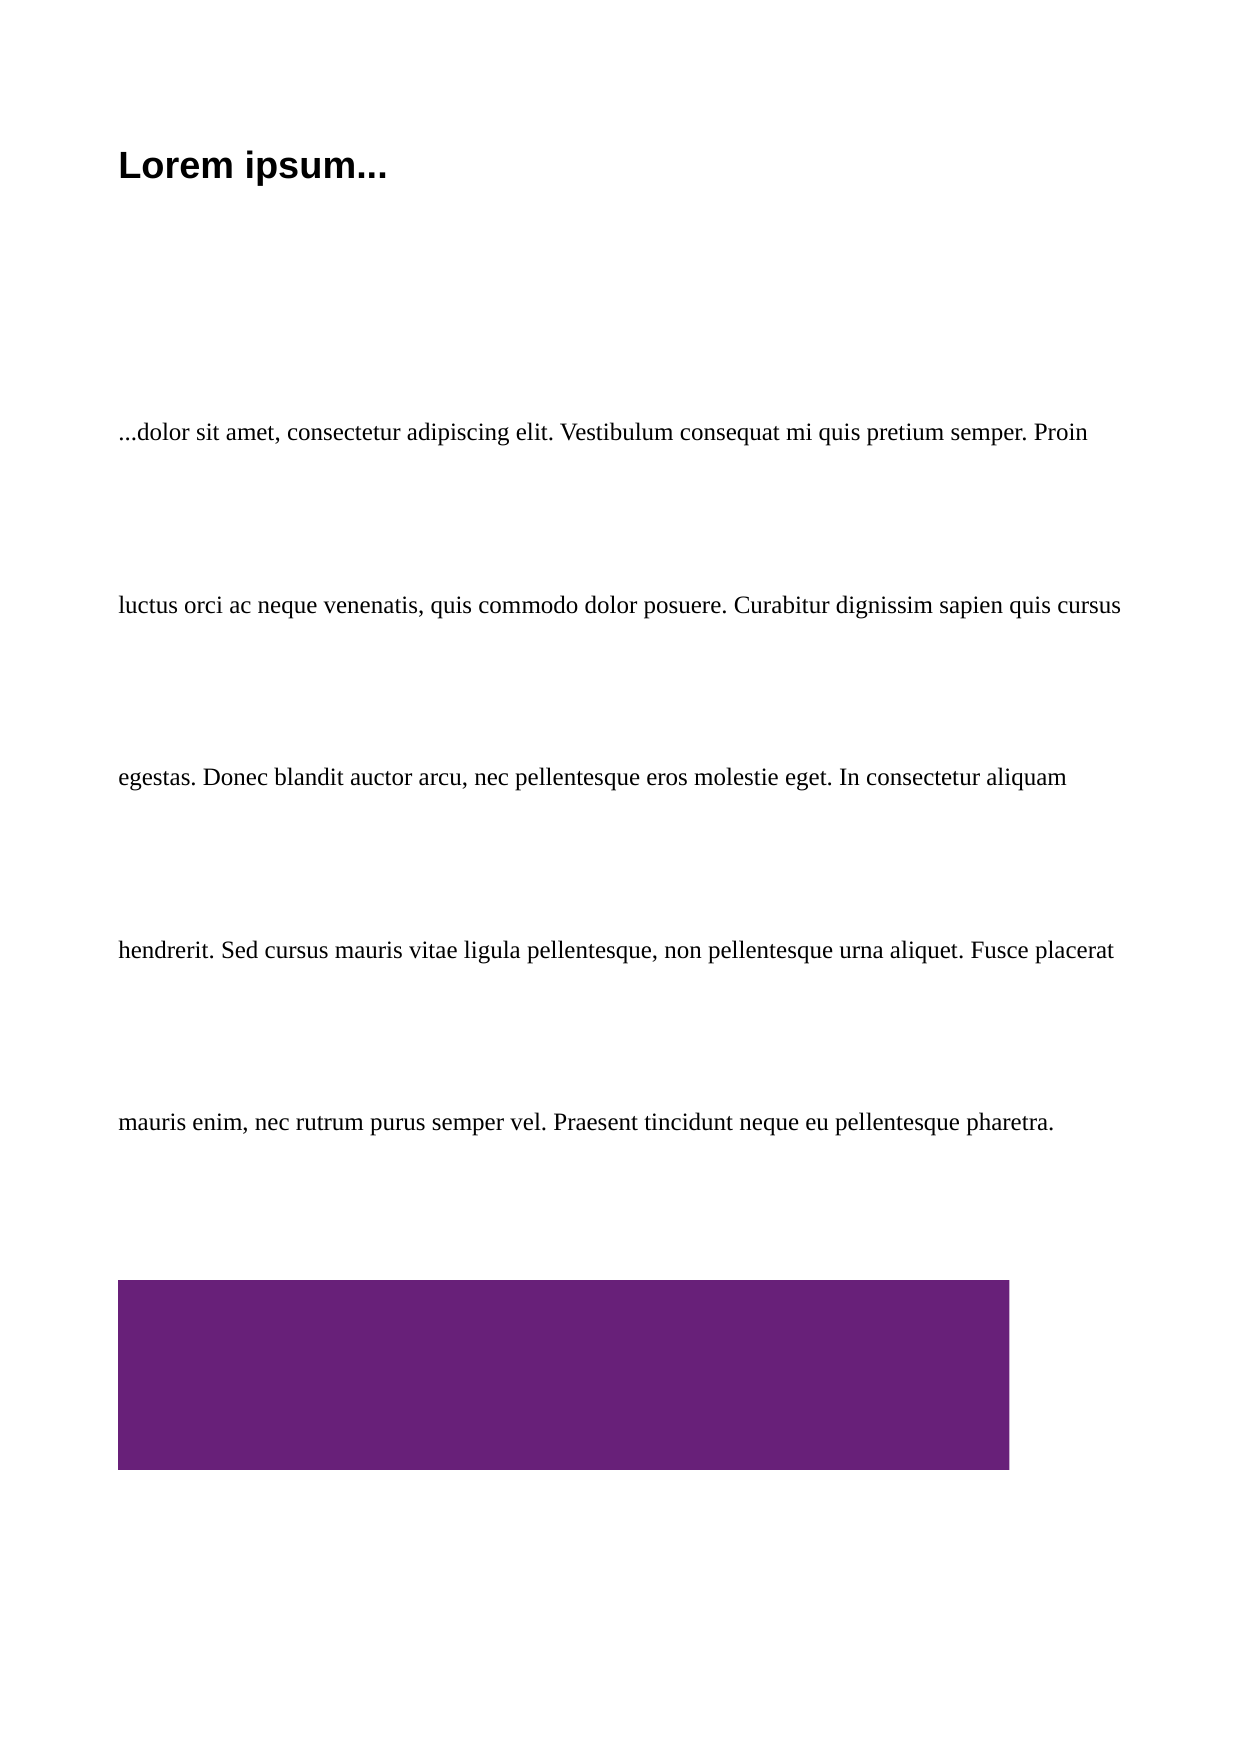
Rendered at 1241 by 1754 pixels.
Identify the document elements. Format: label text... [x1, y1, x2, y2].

subtitle Lorem ipsum... [118, 143, 1122, 187]
picture [118, 1280, 1010, 1470]
text ...dolor sit amet, consectetur adipiscing elit. Vestibulum consequat mi quis pretium semper. Proin luctus orci ac neque venenatis, quis commodo dolor posuere. Curabitur dignissim sapien quis cursus egestas. Donec blandit auctor arcu, nec pellentesque eros molestie eget. In consectetur aliquam hendrerit. Sed cursus mauris vitae ligula pellentesque, non pellentesque urna aliquet. Fusce placerat mauris enim, nec rutrum purus semper vel. Praesent tincidunt neque eu pellentesque pharetra. [118, 417, 1122, 1470]
